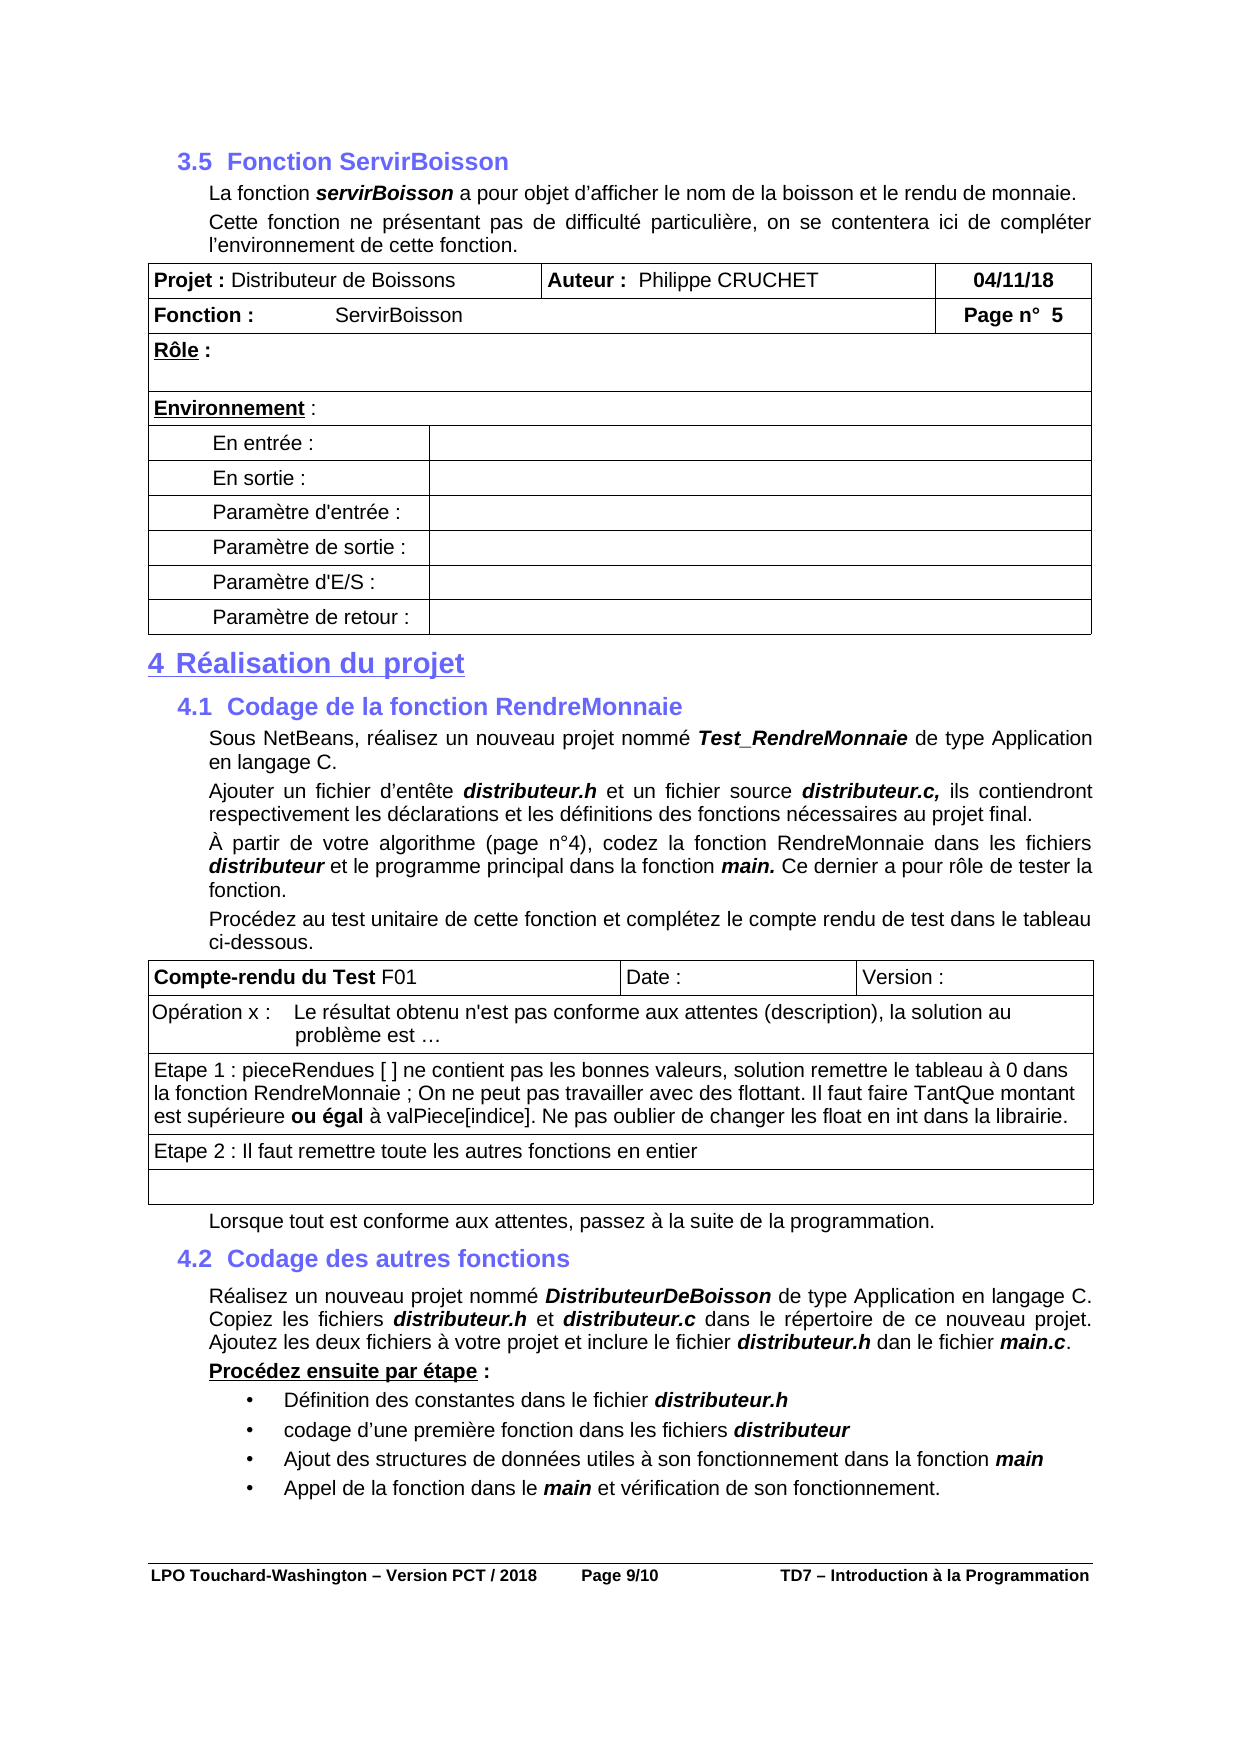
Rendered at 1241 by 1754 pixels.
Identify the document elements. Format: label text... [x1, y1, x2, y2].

table_cell Page n° 5 [936, 299, 1091, 333]
list codage d’une première fonction dans les fichiers distributeur [246, 1418, 1093, 1442]
table_cell [430, 426, 1091, 460]
table_cell Rôle : [149, 334, 1091, 391]
table_cell Etape 1 : pieceRendues [ ] ne contient pas les bonnes valeurs, solution remettre le tableau à 0 dans la fonction RendreMonnaie ; On ne peut pas travailler avec des flottant. Il faut faire TantQue montant est supérieure ou égal à valPiece[indice]. Ne pas oublier de changer les float en int dans la librairie. [149, 1054, 1093, 1134]
table_cell Environnement : [149, 392, 1091, 425]
text Réalisez un nouveau projet nommé DistributeurDeBoisson de type Application en langage C. Copiez les fichiers distributeur.h et distributeur.c dans le répertoire de ce nouveau projet. Ajoutez les deux fichiers à votre projet et inclure le fichier distributeur.h dan le fichier main.c. [208, 1284, 1093, 1354]
subtitle Fonction ServirBoisson [177, 148, 1033, 176]
text La fonction servirBoisson a pour objet d’afficher le nom de la boisson et le rendu de monnaie. [208, 182, 1093, 205]
table_cell [149, 1170, 1093, 1204]
subtitle Codage des autres fonctions [177, 1244, 1033, 1273]
table_header 04/11/18 [936, 264, 1091, 298]
text Ajouter un fichier d’entête distributeur.h et un fichier source distributeur.c, ils contiendront respectivement les déclarations et les définitions des fonctions nécessaires au projet final. [208, 779, 1093, 826]
table_cell Paramètre de retour : [149, 600, 429, 634]
table_cell Paramètre d'E/S : [149, 566, 429, 599]
table_cell Opération x : Le résultat obtenu n'est pas conforme aux attentes (description), la solution au problème est … [149, 996, 1093, 1053]
table_cell En sortie : [149, 461, 429, 495]
text Sous NetBeans, réalisez un nouveau projet nommé Test_RendreMonnaie de type Application en langage C. [208, 727, 1093, 773]
table_header Compte-rendu du Test F01 [149, 961, 620, 995]
table_header Auteur : Philippe CRUCHET [542, 264, 935, 298]
table_cell Paramètre de sortie : [149, 531, 429, 565]
table_cell [430, 461, 1091, 495]
subtitle Codage de la fonction RendreMonnaie [177, 693, 1033, 721]
table_cell En entrée : [149, 426, 429, 460]
table_cell Fonction : ServirBoisson [149, 299, 935, 333]
table_header Version : [857, 961, 1093, 995]
list Ajout des structures de données utiles à son fonctionnement dans la fonction main [246, 1447, 1093, 1471]
text Cette fonction ne présentant pas de difficulté particulière, on se contentera ici de compléter l’environnement de cette fonction. [208, 211, 1093, 257]
table_cell [430, 496, 1091, 530]
table_cell Paramètre d'entrée : [149, 496, 429, 530]
text Procédez au test unitaire de cette fonction et complétez le compte rendu de test dans le tableau ci-dessous. [208, 907, 1093, 954]
text À partir de votre algorithme (page n°4), codez la fonction RendreMonnaie dans les fichiers distributeur et le programme principal dans la fonction main. Ce dernier a pour rôle de tester la fonction. [208, 832, 1093, 902]
list Définition des constantes dans le fichier distributeur.h [246, 1389, 1093, 1412]
table_cell [430, 566, 1091, 599]
table_cell Etape 2 : Il faut remettre toute les autres fonctions en entier [149, 1135, 1093, 1169]
table_header Projet : Distributeur de Boissons [149, 264, 541, 298]
table_header Date : [621, 961, 856, 995]
text Lorsque tout est conforme aux attentes, passez à la suite de la programmation. [208, 1209, 1093, 1233]
table_cell [430, 531, 1091, 565]
list Appel de la fonction dans le main et vérification de son fonctionnement. [246, 1477, 1093, 1500]
text Procédez ensuite par étape : [208, 1360, 1093, 1383]
subtitle Réalisation du projet [148, 647, 1093, 680]
table_cell [430, 600, 1091, 634]
